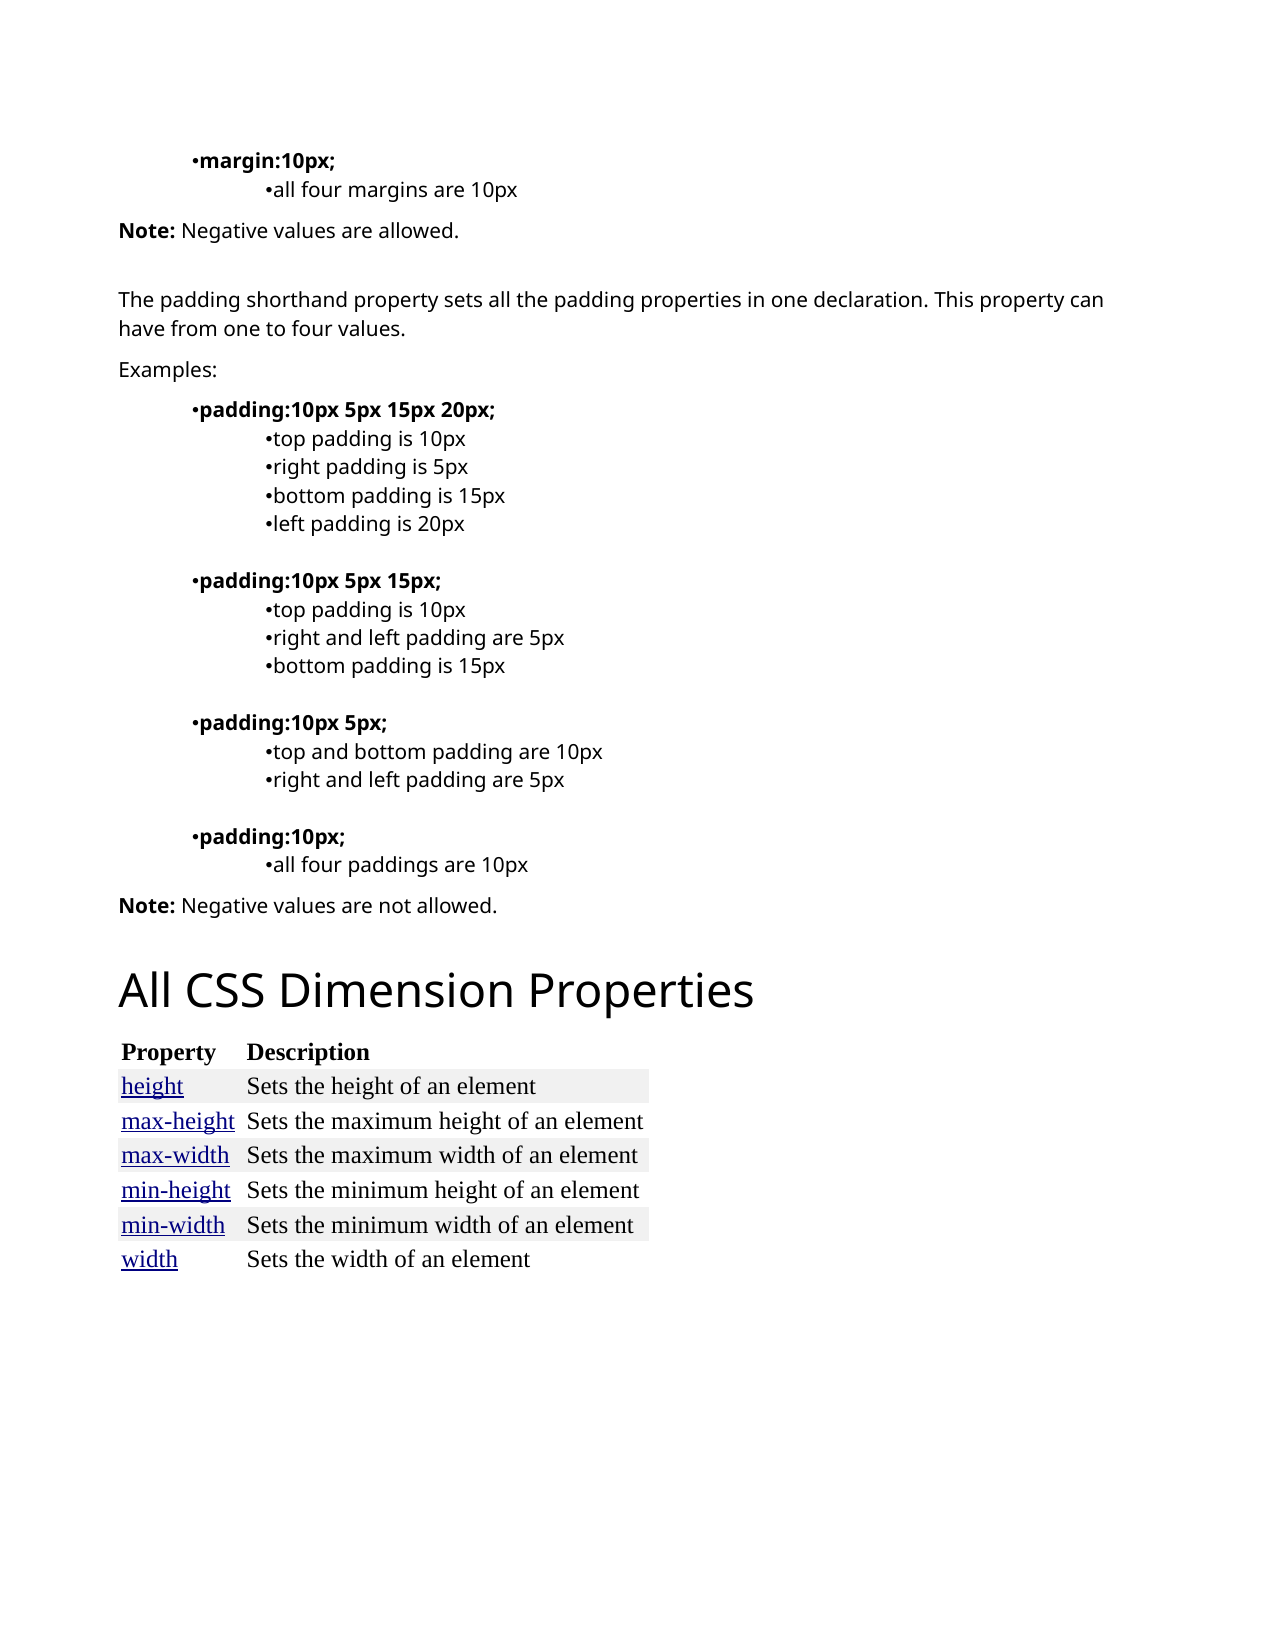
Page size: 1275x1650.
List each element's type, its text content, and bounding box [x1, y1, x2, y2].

list right and left padding are 5px [118, 623, 1157, 652]
text Note: Negative values are not allowed. [118, 892, 1157, 920]
list all four margins are 10px [118, 175, 1157, 203]
text Examples: [118, 355, 1157, 383]
list padding:10px; [118, 822, 1157, 851]
list top padding is 10px [118, 595, 1157, 623]
table_header Property [118, 1034, 243, 1068]
table_cell Sets the minimum width of an element [244, 1207, 649, 1241]
subtitle All CSS Dimension Properties [118, 957, 1157, 1021]
list margin:10px; [118, 147, 1157, 175]
table_cell Sets the width of an element [244, 1241, 649, 1276]
table_cell min-width [118, 1207, 243, 1241]
table_cell Sets the minimum height of an element [244, 1172, 649, 1207]
list padding:10px 5px 15px 20px; [118, 396, 1157, 424]
table_cell max-width [118, 1138, 243, 1172]
text The padding shorthand property sets all the padding properties in one declaration. This property can have from one to four values. [118, 257, 1157, 342]
list padding:10px 5px; [118, 708, 1157, 737]
list right and left padding are 5px [118, 765, 1157, 794]
list top padding is 10px [118, 424, 1157, 452]
table_cell min-height [118, 1172, 243, 1207]
table_cell width [118, 1241, 243, 1276]
list bottom padding is 15px [118, 652, 1157, 680]
table_cell Sets the maximum height of an element [244, 1103, 649, 1138]
list left padding is 20px [118, 509, 1157, 538]
text Note: Negative values are allowed. [118, 216, 1157, 244]
list padding:10px 5px 15px; [118, 566, 1157, 595]
table_header Description [244, 1034, 649, 1068]
list right padding is 5px [118, 452, 1157, 481]
table_cell Sets the maximum width of an element [244, 1138, 649, 1172]
table_cell height [118, 1069, 243, 1103]
list top and bottom padding are 10px [118, 737, 1157, 765]
table_cell Sets the height of an element [244, 1069, 649, 1103]
list bottom padding is 15px [118, 481, 1157, 509]
table_cell max-height [118, 1103, 243, 1138]
list all four paddings are 10px [118, 851, 1157, 879]
